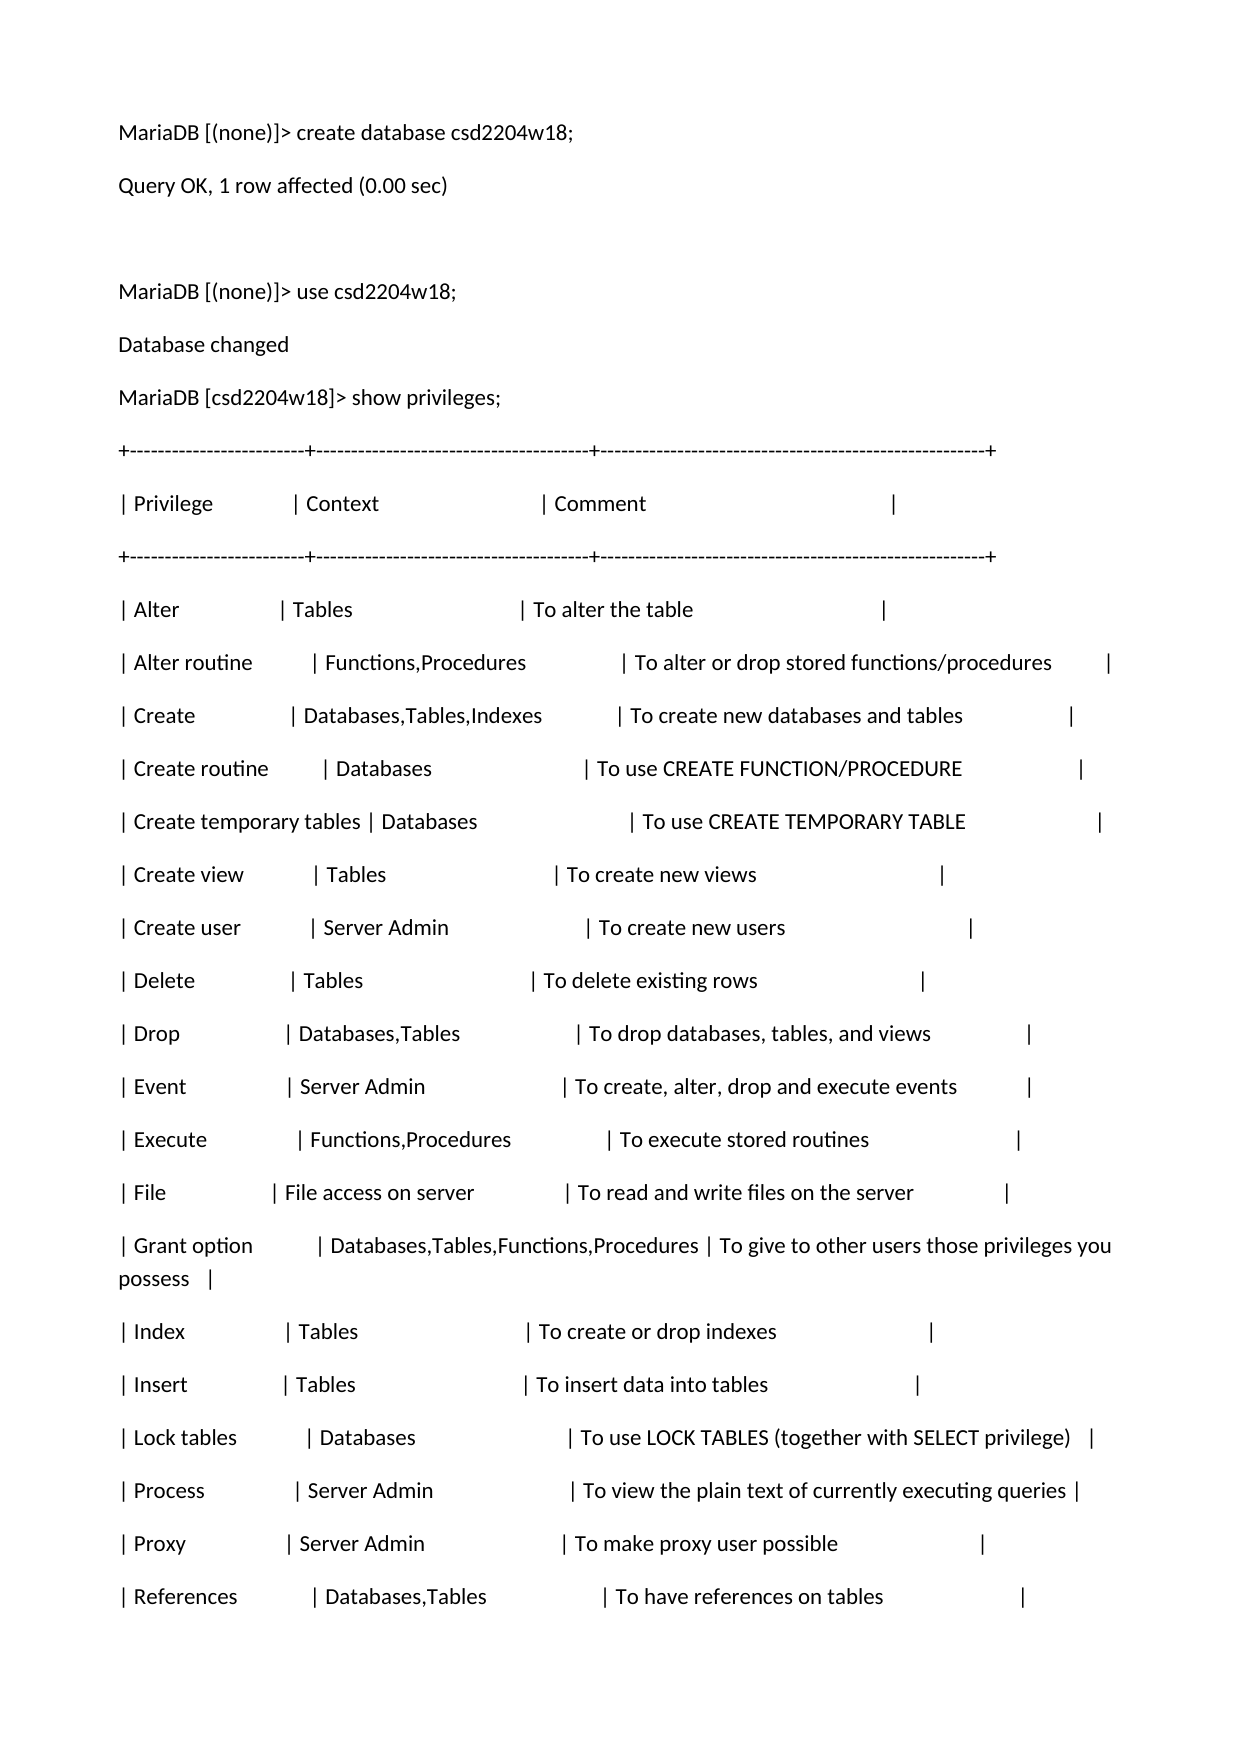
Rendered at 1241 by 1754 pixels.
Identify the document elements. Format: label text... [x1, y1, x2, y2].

text Database changed [118, 330, 1122, 358]
text Query OK, 1 row affected (0.00 sec) [118, 171, 1122, 199]
text | Delete | Tables | To delete existing rows | [118, 966, 1122, 994]
text | Alter routine | Functions,Procedures | To alter or drop stored functions/procedures | [118, 648, 1122, 676]
text MariaDB [csd2204w18]> show privileges; [118, 383, 1122, 411]
text | File | File access on server | To read and write files on the server | [118, 1178, 1122, 1207]
text MariaDB [(none)]> create database csd2204w18; [118, 118, 1122, 146]
text | Process | Server Admin | To view the plain text of currently executing queries | [118, 1476, 1122, 1504]
text +-------------------------+---------------------------------------+-------------------------------------------------------+ [118, 436, 1122, 464]
text | Index | Tables | To create or drop indexes | [118, 1317, 1122, 1345]
text | Create routine | Databases | To use CREATE FUNCTION/PROCEDURE | [118, 754, 1122, 782]
text | Lock tables | Databases | To use LOCK TABLES (together with SELECT privilege) | [118, 1423, 1122, 1451]
text | Privilege | Context | Comment | [118, 489, 1122, 517]
text | Create user | Server Admin | To create new users | [118, 913, 1122, 941]
text | Proxy | Server Admin | To make proxy user possible | [118, 1529, 1122, 1557]
text | Insert | Tables | To insert data into tables | [118, 1370, 1122, 1398]
text +-------------------------+---------------------------------------+-------------------------------------------------------+ [118, 542, 1122, 570]
text | Create view | Tables | To create new views | [118, 860, 1122, 888]
text | Event | Server Admin | To create, alter, drop and execute events | [118, 1072, 1122, 1101]
text | References | Databases,Tables | To have references on tables | [118, 1582, 1122, 1610]
text | Grant option | Databases,Tables,Functions,Procedures | To give to other users those privileges you possess | [118, 1232, 1122, 1292]
text | Drop | Databases,Tables | To drop databases, tables, and views | [118, 1019, 1122, 1047]
text MariaDB [(none)]> use csd2204w18; [118, 277, 1122, 305]
text | Create temporary tables | Databases | To use CREATE TEMPORARY TABLE | [118, 807, 1122, 835]
text | Create | Databases,Tables,Indexes | To create new databases and tables | [118, 701, 1122, 729]
text | Alter | Tables | To alter the table | [118, 595, 1122, 623]
text | Execute | Functions,Procedures | To execute stored routines | [118, 1126, 1122, 1153]
